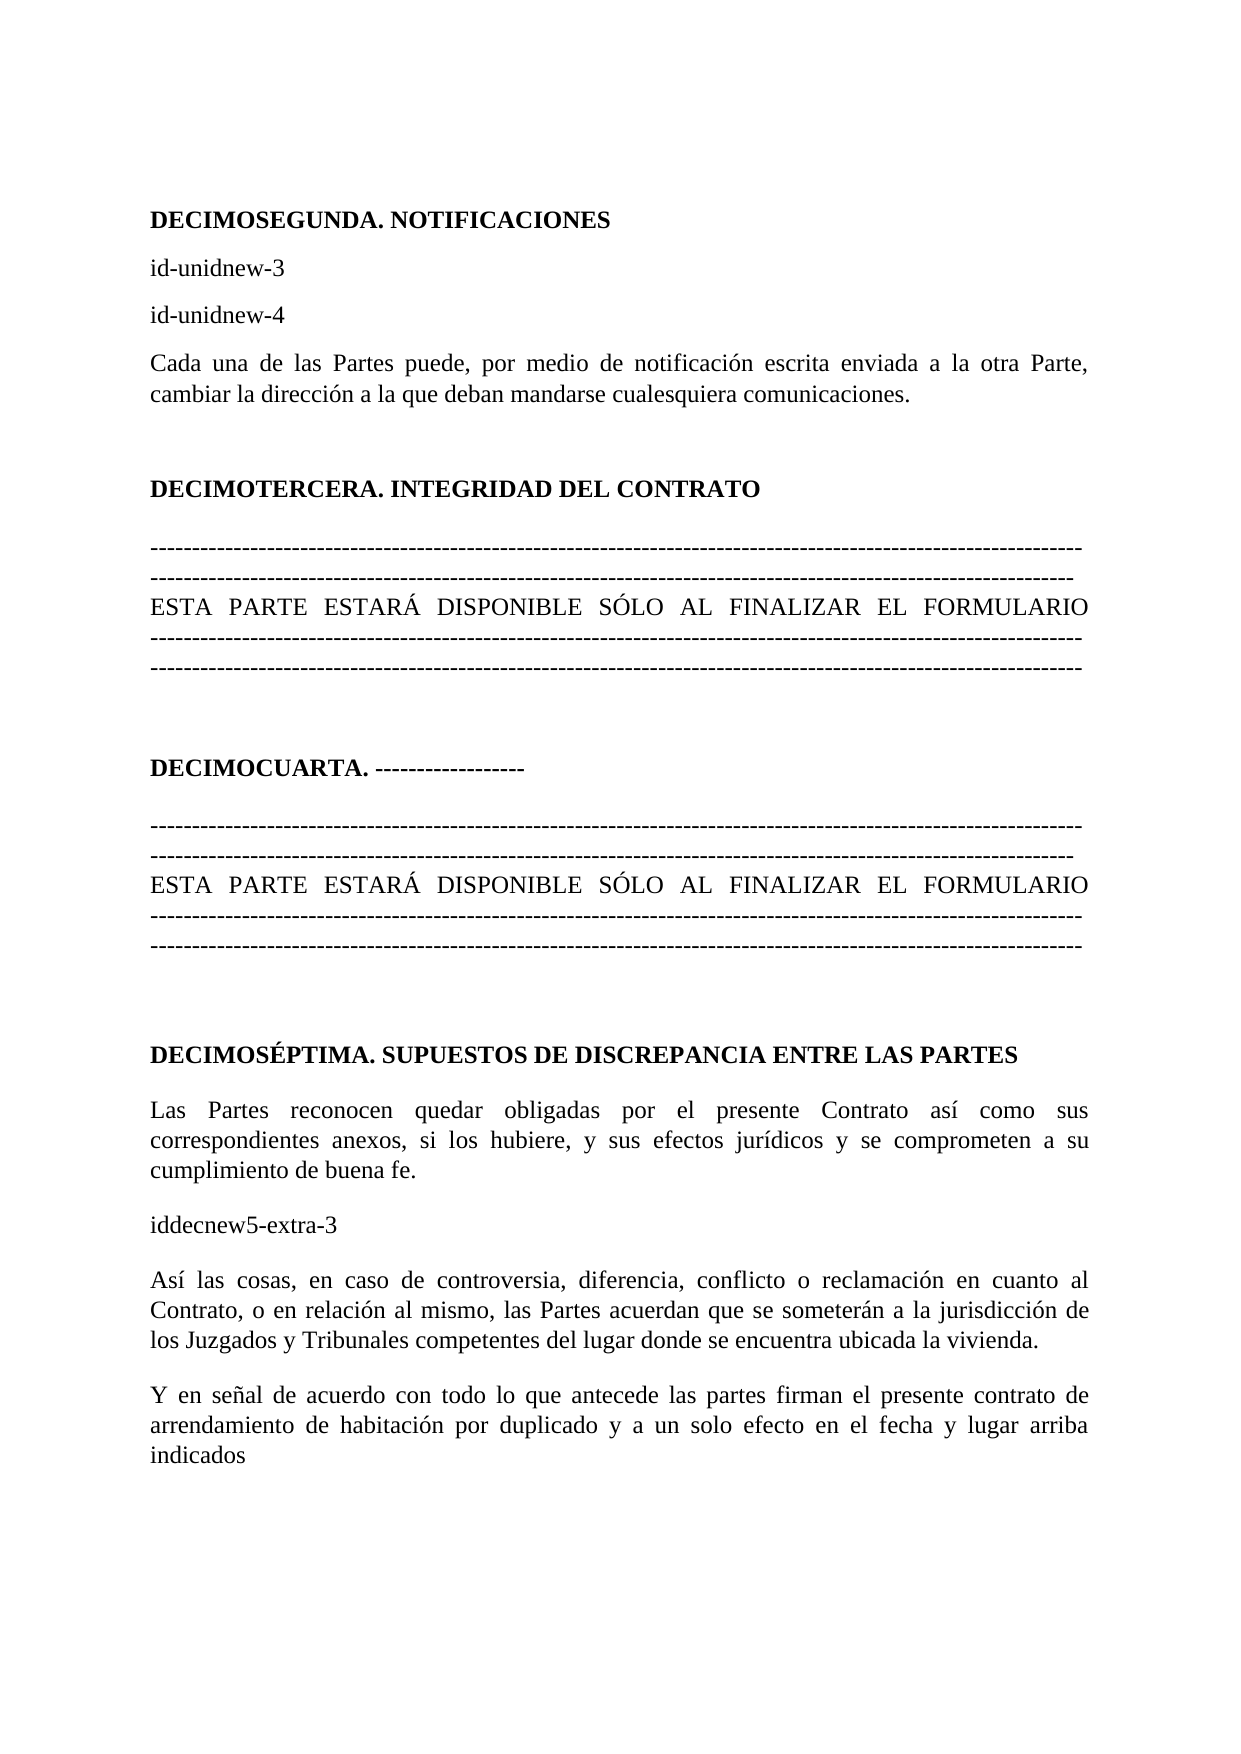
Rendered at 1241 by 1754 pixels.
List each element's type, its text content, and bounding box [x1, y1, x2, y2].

text DECIMOSÉPTIMA. SUPUESTOS DE DISCREPANCIA ENTRE LAS PARTES [150, 1039, 1090, 1069]
text -------------------------------------------------------------------------------------------------------------------------------------------------------------------------------------------------------------------------------ESTA PARTE ESTARÁ DISPONIBLE SÓLO AL FINALIZAR EL FORMULARIO -------------------------------------------------------------------------------------------------------------------------------------------------------------------------------------------------------------------------------- [150, 809, 1090, 959]
text Y en señal de acuerdo con todo lo que antecede las partes firman el presente contrato de arrendamiento de habitación por duplicado y a un solo efecto en el fecha y lugar arriba indicados [150, 1379, 1090, 1469]
text iddecnew5-extra-3 [150, 1209, 1090, 1239]
text DECIMOCUARTA. ------------------ [150, 753, 1090, 782]
text -------------------------------------------------------------------------------------------------------------------------------------------------------------------------------------------------------------------------------ESTA PARTE ESTARÁ DISPONIBLE SÓLO AL FINALIZAR EL FORMULARIO -------------------------------------------------------------------------------------------------------------------------------------------------------------------------------------------------------------------------------- [150, 531, 1090, 681]
text Así las cosas, en caso de controversia, diferencia, conflicto o reclamación en cuanto al Contrato, o en relación al mismo, las Partes acuerdan que se someterán a la jurisdicción de los Juzgados y Tribunales competentes del lugar donde se encuentra ubicada la vivienda. [150, 1264, 1090, 1354]
text DECIMOSEGUNDA. NOTIFICACIONES [150, 205, 1090, 234]
text id-unidnew-4 [150, 300, 1090, 329]
text Las Partes reconocen quedar obligadas por el presente Contrato así como sus correspondientes anexos, si los hubiere, y sus efectos jurídicos y se comprometen a su cumplimiento de buena fe. [150, 1094, 1090, 1184]
text Cada una de las Partes puede, por medio de notificación escrita enviada a la otra Parte, cambiar la dirección a la que deban mandarse cualesquiera comunicaciones. [150, 348, 1090, 408]
text id-unidnew-3 [150, 253, 1090, 281]
text DECIMOTERCERA. INTEGRIDAD DEL CONTRATO [150, 474, 1090, 503]
